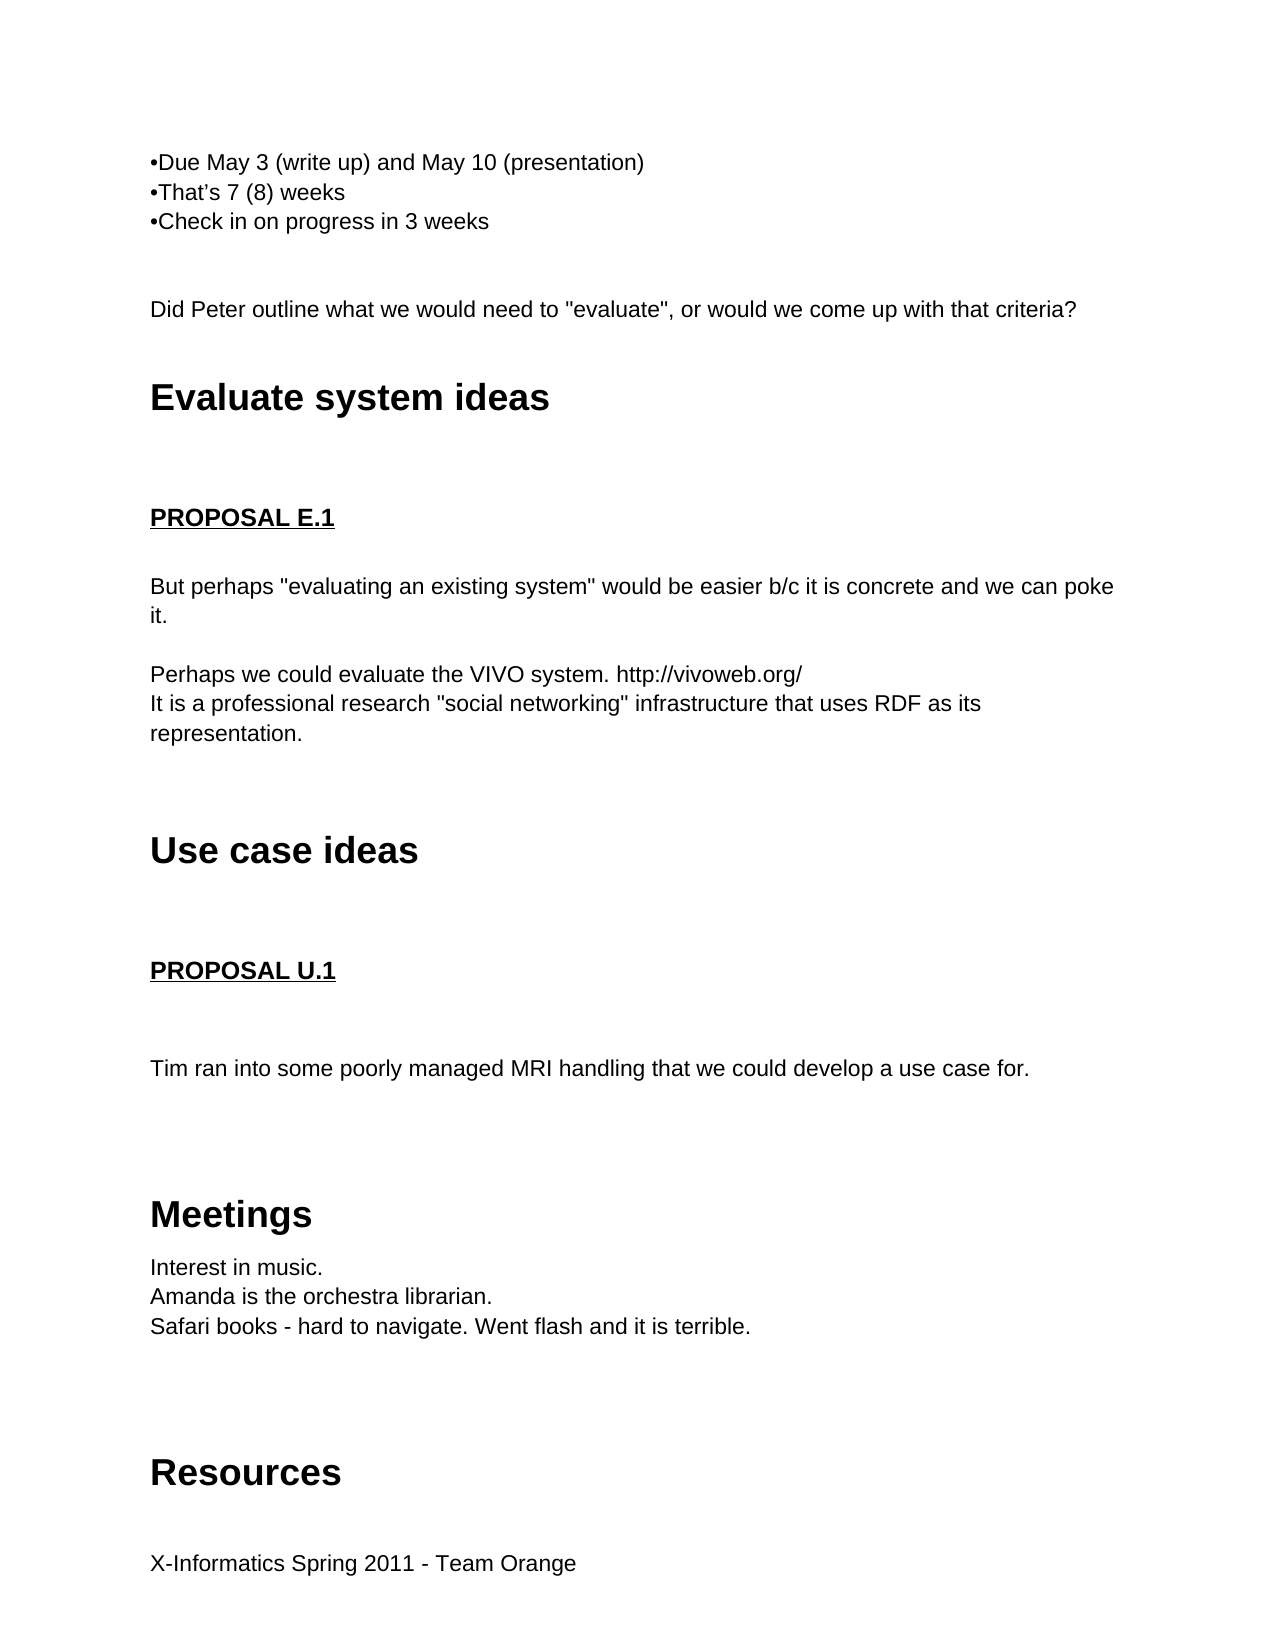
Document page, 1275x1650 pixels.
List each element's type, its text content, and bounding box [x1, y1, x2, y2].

subtitle Meetings [150, 1194, 1125, 1236]
text Safari books - hard to navigate. Went flash and it is terrible. [150, 1313, 1125, 1339]
text But perhaps "evaluating an existing system" would be easier b/c it is concrete and we can poke it. [150, 573, 1125, 628]
subtitle PROPOSAL U.1 [150, 957, 1125, 984]
text •That’s 7 (8) weeks [150, 179, 1125, 205]
text Amanda is the orchestra librarian. [150, 1284, 1125, 1309]
text Interest in music. [150, 1254, 1125, 1280]
subtitle PROPOSAL E.1 [150, 504, 1125, 532]
text Tim ran into some poorly managed MRI handling that we could develop a use case for. [150, 1056, 1125, 1081]
text Perhaps we could evaluate the VIVO system. http://vivoweb.org/ [150, 662, 1125, 687]
subtitle Resources [150, 1451, 1125, 1493]
text It is a professional research "social networking" infrastructure that uses RDF as its representation. [150, 691, 1125, 746]
subtitle Evaluate system ideas [150, 376, 1125, 418]
text •Check in on progress in 3 weeks [150, 209, 1125, 234]
subtitle Use case ideas [150, 829, 1125, 871]
text Did Peter outline what we would need to "evaluate", or would we come up with that criteria? [150, 297, 1125, 322]
text •Due May 3 (write up) and May 10 (presentation) [150, 150, 1125, 176]
